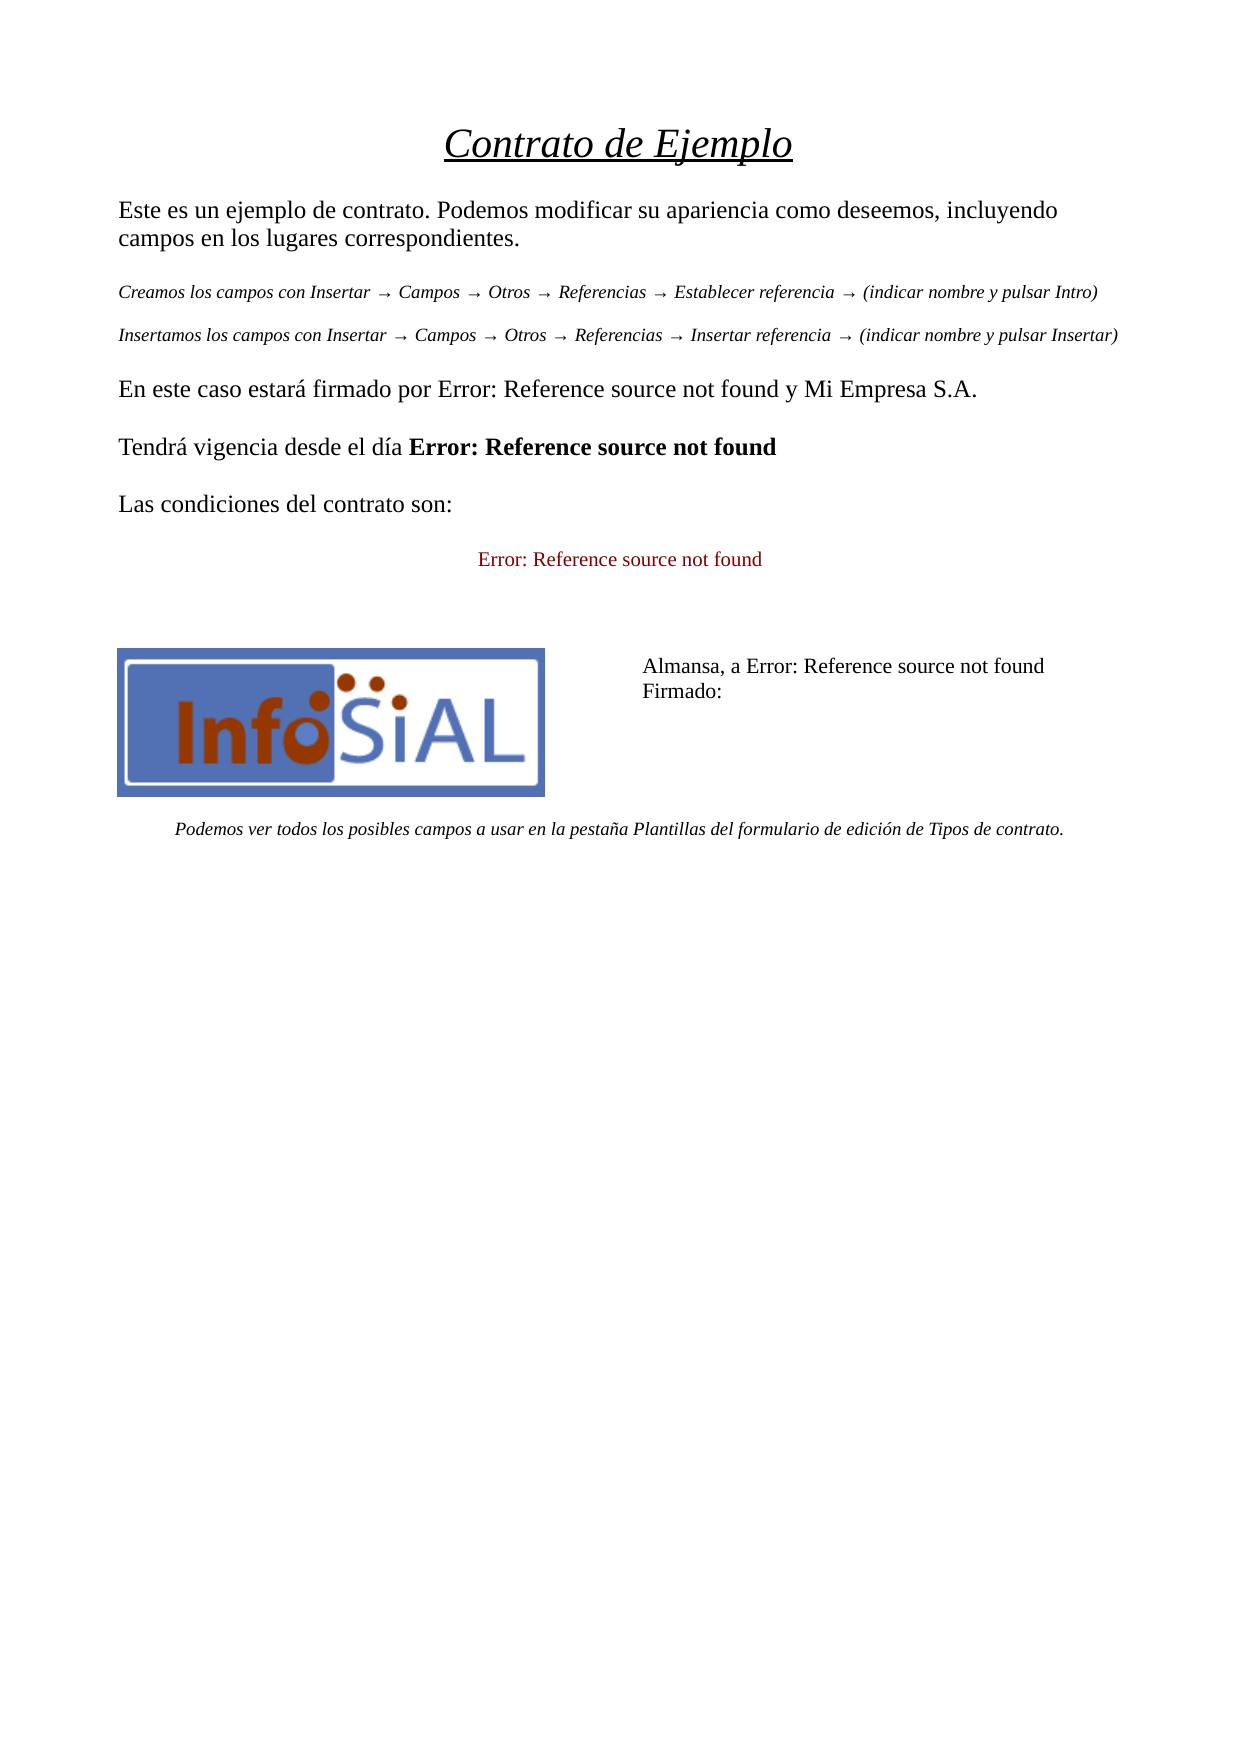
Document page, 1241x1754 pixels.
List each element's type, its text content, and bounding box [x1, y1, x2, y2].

text Insertamos los campos con Insertar → Campos → Otros → Referencias → Insertar referencia → (indicar nombre y pulsar Insertar) [118, 324, 1122, 346]
picture [117, 648, 546, 797]
text Creamos los campos con Insertar → Campos → Otros → Referencias → Establecer referencia → (indicar nombre y pulsar Intro) [118, 281, 1122, 303]
text Almansa, a [642, 653, 1122, 678]
text Las condiciones del contrato son: [118, 489, 1122, 518]
text En este caso estará firmado por y Mi Empresa S.A. [118, 374, 1122, 403]
text Este es un ejemplo de contrato. Podemos modificar su apariencia como deseemos, incluyendo campos en los lugares correspondientes. [118, 195, 1122, 252]
text Contrato de Ejemplo [118, 118, 1122, 166]
text Firmado: [642, 678, 1122, 703]
text Podemos ver todos los posibles campos a usar en la pestaña Plantillas del formulario de edición de Tipos de contrato. [119, 818, 1122, 839]
text Tendrá vigencia desde el día [118, 432, 1122, 461]
